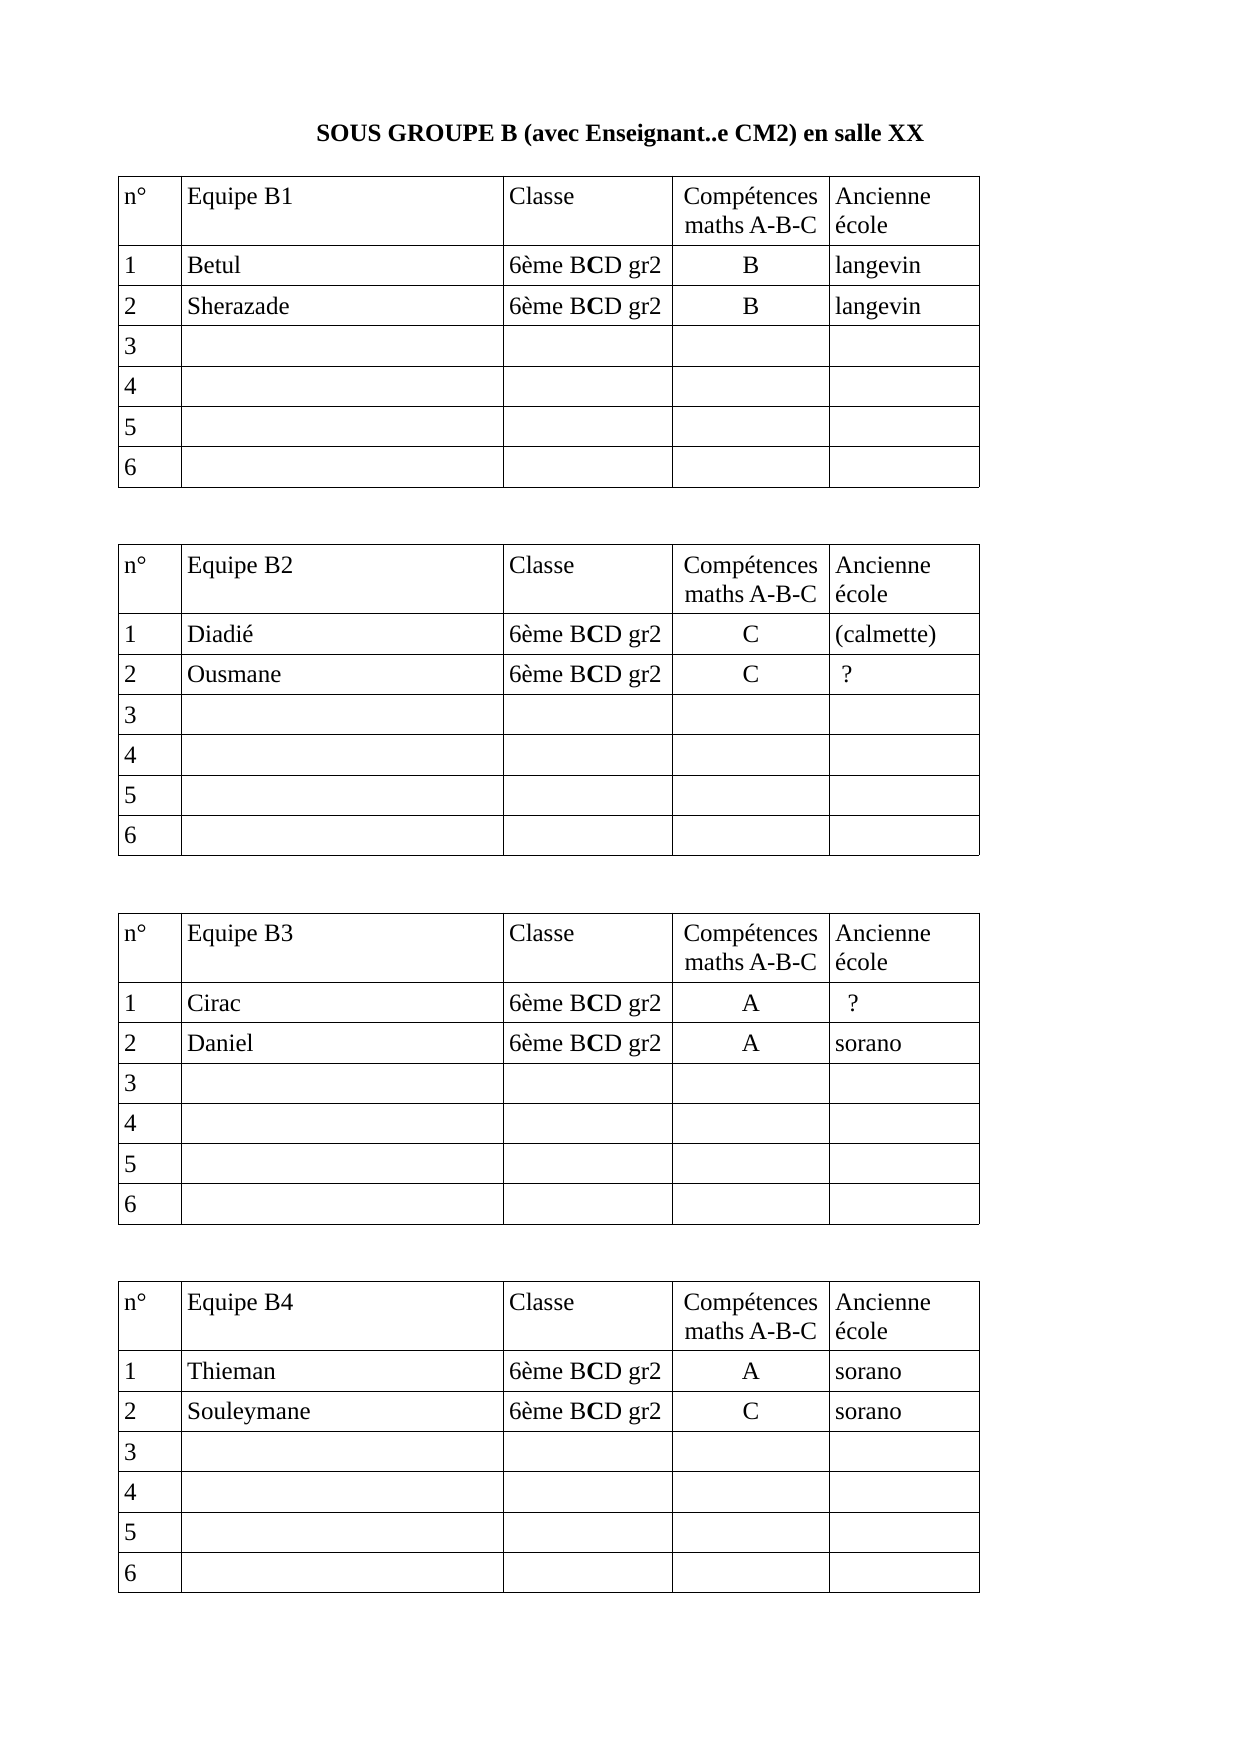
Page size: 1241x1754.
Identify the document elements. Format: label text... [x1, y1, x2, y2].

table_cell [504, 816, 672, 855]
table_cell 6ème BCD gr2 [504, 1351, 672, 1391]
table_header Compétences maths A-B-C [673, 914, 829, 982]
table_cell [830, 326, 979, 366]
table_header Ancienne école [830, 1282, 979, 1350]
table_cell 6 [119, 447, 181, 487]
text SOUS GROUPE B (avec Enseignant..e CM2) en salle XX [118, 118, 1122, 147]
table_cell [182, 1432, 503, 1471]
table_header Classe [504, 1282, 672, 1350]
table_cell Souleymane [182, 1392, 503, 1431]
table_cell 3 [119, 326, 181, 366]
table_header Classe [504, 177, 672, 245]
table_cell B [673, 246, 829, 285]
table_cell [504, 407, 672, 446]
table_cell C [673, 655, 829, 694]
table_header Ancienne école [830, 177, 979, 245]
table_cell C [673, 1392, 829, 1431]
table_cell [182, 1184, 503, 1224]
table_cell [182, 1104, 503, 1143]
table_cell C [673, 614, 829, 653]
table_cell [673, 695, 829, 734]
table_header Compétences maths A-B-C [673, 177, 829, 245]
table_cell [182, 407, 503, 446]
table_cell [504, 1553, 672, 1592]
table_cell [182, 1513, 503, 1552]
table_cell [504, 1064, 672, 1103]
table_cell [182, 326, 503, 366]
table_cell [830, 1144, 979, 1183]
table_cell 2 [119, 655, 181, 694]
table_cell [673, 1184, 829, 1224]
table_cell [182, 776, 503, 815]
table_header Equipe B4 [182, 1282, 503, 1350]
table_header Compétences maths A-B-C [673, 545, 829, 613]
table_cell [673, 1553, 829, 1592]
table_cell 1 [119, 983, 181, 1022]
table_cell [182, 1472, 503, 1512]
table_cell 2 [119, 1023, 181, 1062]
table_cell [673, 735, 829, 774]
table_cell A [673, 983, 829, 1022]
table_cell 3 [119, 695, 181, 734]
table_cell 6ème BCD gr2 [504, 1023, 672, 1062]
table_header Ancienne école [830, 545, 979, 613]
table_cell [504, 1144, 672, 1183]
table_cell [504, 735, 672, 774]
table_cell 1 [119, 1351, 181, 1391]
table_cell [673, 776, 829, 815]
table_cell [673, 447, 829, 487]
table_cell 6 [119, 1553, 181, 1592]
table_cell [673, 1513, 829, 1552]
table_cell [673, 367, 829, 406]
table_cell [830, 1472, 979, 1512]
table_cell [504, 695, 672, 734]
table_cell [673, 407, 829, 446]
table_cell [504, 367, 672, 406]
table_cell [673, 1472, 829, 1512]
table_cell [504, 1472, 672, 1512]
table_cell 1 [119, 614, 181, 653]
table_cell [830, 735, 979, 774]
table_cell A [673, 1023, 829, 1062]
table_cell 3 [119, 1432, 181, 1471]
table_cell [504, 1184, 672, 1224]
table_cell Daniel [182, 1023, 503, 1062]
table_cell [504, 447, 672, 487]
table_cell 6 [119, 1184, 181, 1224]
table_cell 6ème BCD gr2 [504, 286, 672, 325]
table_cell [182, 1064, 503, 1103]
table_cell 6 [119, 816, 181, 855]
table_header Ancienne école [830, 914, 979, 982]
table_header Classe [504, 914, 672, 982]
table_cell 6ème BCD gr2 [504, 1392, 672, 1431]
table_cell 6ème BCD gr2 [504, 983, 672, 1022]
table_cell [830, 816, 979, 855]
table_cell sorano [830, 1351, 979, 1391]
table_cell [673, 816, 829, 855]
table_cell Ousmane [182, 655, 503, 694]
table_cell 6ème BCD gr2 [504, 246, 672, 285]
table_cell [673, 1432, 829, 1471]
table_cell sorano [830, 1023, 979, 1062]
table_cell 6ème BCD gr2 [504, 655, 672, 694]
table_cell [830, 695, 979, 734]
table_cell [830, 1553, 979, 1592]
table_header Classe [504, 545, 672, 613]
table_cell [673, 326, 829, 366]
table_header n° [119, 914, 181, 982]
table_cell ? [830, 655, 979, 694]
table_cell [830, 1432, 979, 1471]
table_cell Betul [182, 246, 503, 285]
table_cell 6ème BCD gr2 [504, 614, 672, 653]
table_cell A [673, 1351, 829, 1391]
table_cell [673, 1104, 829, 1143]
table_cell (calmette) [830, 614, 979, 653]
table_header n° [119, 1282, 181, 1350]
table_cell 5 [119, 1513, 181, 1552]
table_cell Sherazade [182, 286, 503, 325]
table_cell 3 [119, 1064, 181, 1103]
table_cell [182, 447, 503, 487]
table_cell 5 [119, 1144, 181, 1183]
table_cell [673, 1144, 829, 1183]
table_cell [182, 735, 503, 774]
table_cell [504, 776, 672, 815]
table_cell [504, 1432, 672, 1471]
table_cell 4 [119, 1472, 181, 1512]
table_header n° [119, 177, 181, 245]
table_cell 2 [119, 1392, 181, 1431]
table_cell [830, 367, 979, 406]
table_cell 1 [119, 246, 181, 285]
table_cell 4 [119, 735, 181, 774]
table_cell [830, 447, 979, 487]
table_cell [504, 326, 672, 366]
table_cell [830, 1184, 979, 1224]
table_cell [830, 1064, 979, 1103]
table_cell [182, 1144, 503, 1183]
table_cell Thieman [182, 1351, 503, 1391]
table_cell 2 [119, 286, 181, 325]
table_header n° [119, 545, 181, 613]
table_cell [830, 407, 979, 446]
table_cell [673, 1064, 829, 1103]
table_cell [504, 1104, 672, 1143]
table_header Compétences maths A-B-C [673, 1282, 829, 1350]
table_header Equipe B1 [182, 177, 503, 245]
table_cell 4 [119, 1104, 181, 1143]
table_cell [182, 1553, 503, 1592]
table_cell [504, 1513, 672, 1552]
table_cell [182, 367, 503, 406]
table_cell ? [830, 983, 979, 1022]
table_cell [830, 1104, 979, 1143]
table_cell B [673, 286, 829, 325]
table_cell [182, 816, 503, 855]
table_cell sorano [830, 1392, 979, 1431]
table_cell [830, 776, 979, 815]
table_cell langevin [830, 286, 979, 325]
table_header Equipe B2 [182, 545, 503, 613]
table_cell Diadié [182, 614, 503, 653]
table_cell 5 [119, 776, 181, 815]
table_header Equipe B3 [182, 914, 503, 982]
table_cell Cirac [182, 983, 503, 1022]
table_cell 5 [119, 407, 181, 446]
table_cell 4 [119, 367, 181, 406]
table_cell [182, 695, 503, 734]
table_cell [830, 1513, 979, 1552]
table_cell langevin [830, 246, 979, 285]
